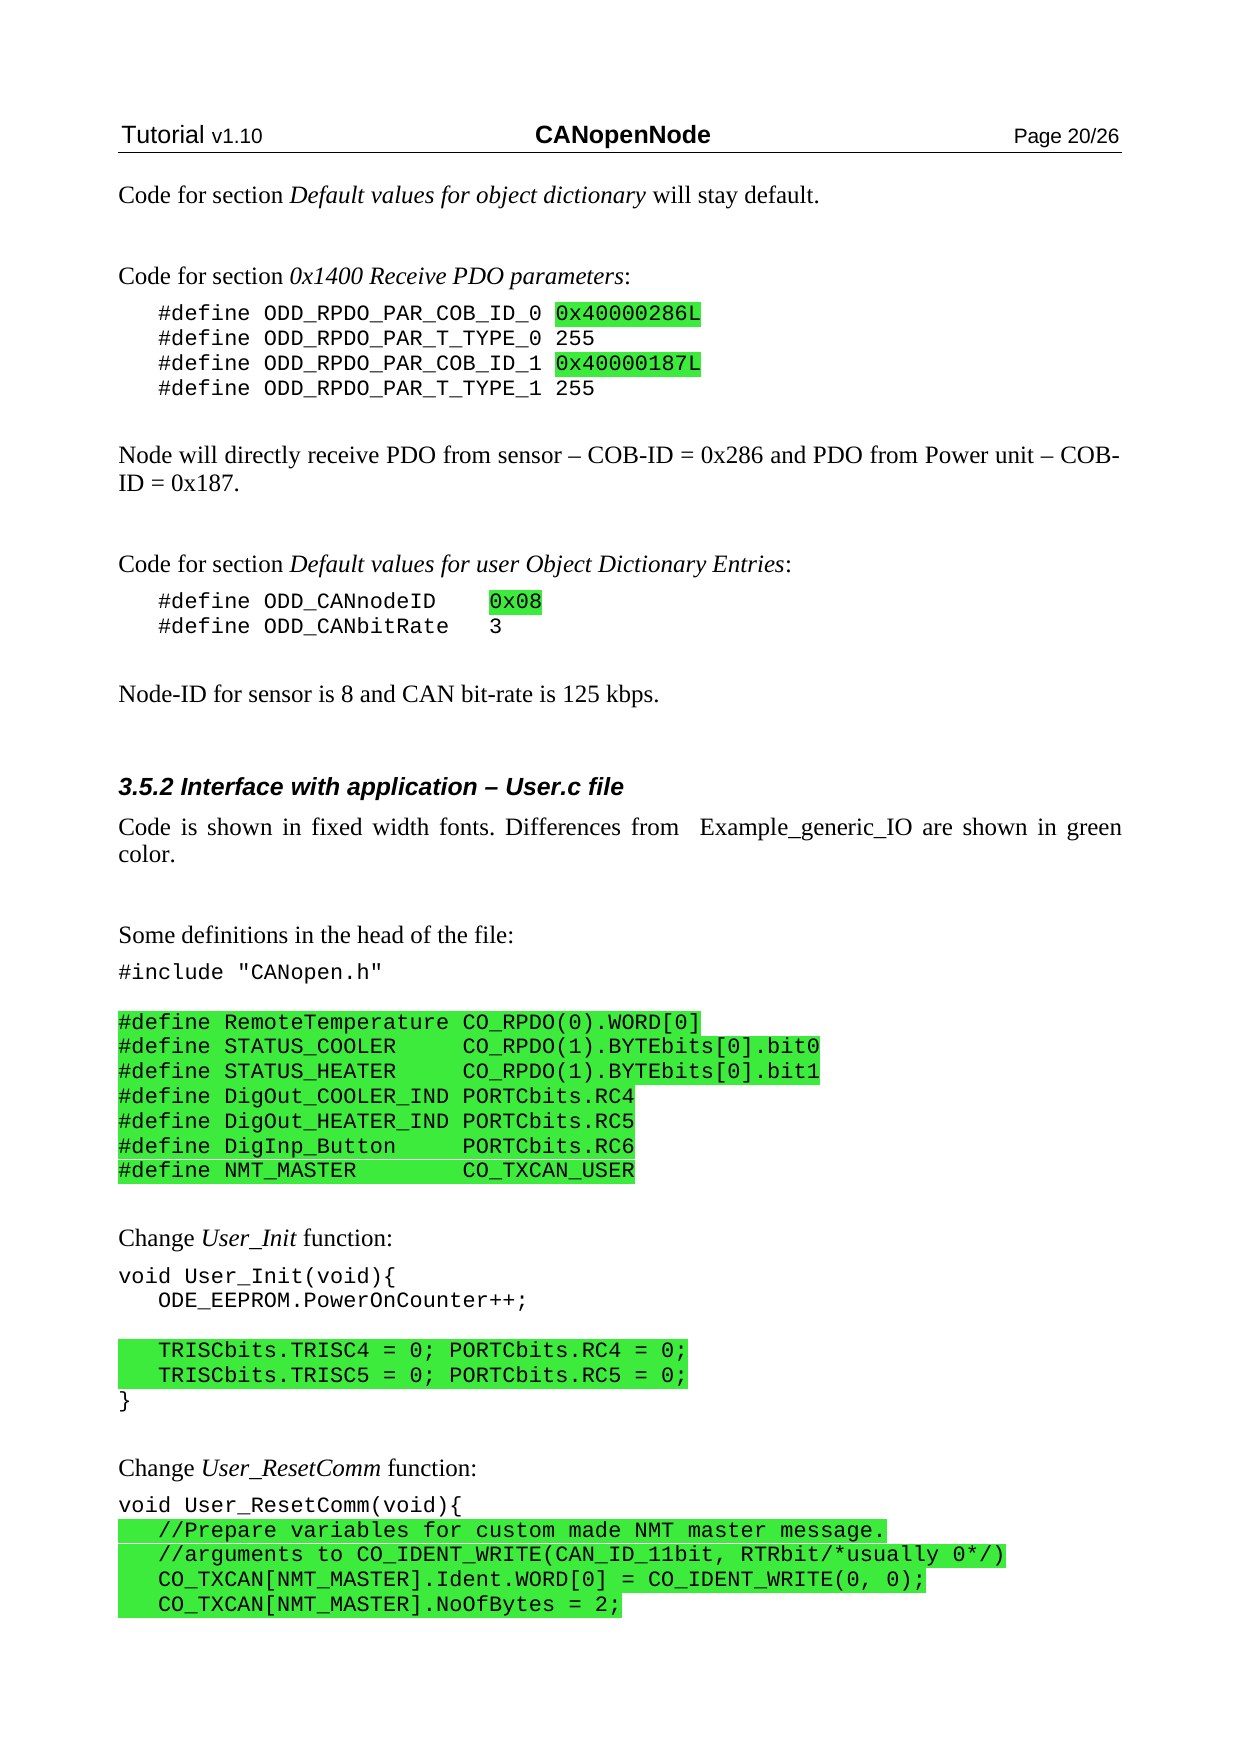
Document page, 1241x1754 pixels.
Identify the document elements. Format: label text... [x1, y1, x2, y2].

text Node-ID for sensor is 8 and CAN bit-rate is 125 kbps. [118, 680, 1122, 707]
text Code is shown in fixed width fonts. Differences from Example_generic_IO are shown in green color. [118, 813, 1122, 868]
text #include "CANopen.h" [118, 961, 1122, 986]
text } [118, 1389, 1122, 1413]
text ODE_EEPROM.PowerOnCounter++; [118, 1289, 1122, 1314]
text #define ODD_CANbitRate 3 [118, 615, 1122, 639]
text #define ODD_RPDO_PAR_COB_ID_1 0x40000187L [118, 352, 1122, 377]
text #define ODD_RPDO_PAR_COB_ID_0 0x40000286L [118, 302, 1122, 327]
text #define ODD_RPDO_PAR_T_TYPE_1 255 [118, 377, 1122, 401]
text #define DigOut_COOLER_IND PORTCbits.RC4 [118, 1085, 1122, 1110]
text #define ODD_RPDO_PAR_T_TYPE_0 255 [118, 327, 1122, 352]
text #define STATUS_COOLER CO_RPDO(1).BYTEbits[0].bit0 [118, 1036, 1122, 1060]
text #define RemoteTemperature CO_RPDO(0).WORD[0] [118, 1011, 1122, 1036]
subtitle 3.5.2 Interface with application – User.c file [118, 773, 1122, 800]
text #define DigOut_HEATER_IND PORTCbits.RC5 [118, 1110, 1122, 1135]
text //arguments to CO_IDENT_WRITE(CAN_ID_11bit, RTRbit/*usually 0*/) [118, 1543, 1122, 1568]
text #define STATUS_HEATER CO_RPDO(1).BYTEbits[0].bit1 [118, 1060, 1122, 1085]
text #define ODD_CANnodeID 0x08 [118, 590, 1122, 615]
text Some definitions in the head of the file: [118, 921, 1122, 949]
text void User_Init(void){ [118, 1265, 1122, 1289]
text TRISCbits.TRISC5 = 0; PORTCbits.RC5 = 0; [118, 1364, 1122, 1389]
text #define DigInp_Button PORTCbits.RC6 [118, 1135, 1122, 1159]
text void User_ResetComm(void){ [118, 1494, 1122, 1519]
text Node will directly receive PDO from sensor – COB-ID = 0x286 and PDO from Power unit – COB-ID = 0x187. [118, 442, 1122, 497]
text Change User_ResetComm function: [118, 1454, 1122, 1481]
text TRISCbits.TRISC4 = 0; PORTCbits.RC4 = 0; [118, 1339, 1122, 1364]
text //Prepare variables for custom made NMT master message. [118, 1519, 1122, 1543]
text CO_TXCAN[NMT_MASTER].Ident.WORD[0] = CO_IDENT_WRITE(0, 0); [118, 1568, 1122, 1593]
text Code for section Default values for user Object Dictionary Entries: [118, 550, 1122, 577]
text Change User_Init function: [118, 1224, 1122, 1252]
text Code for section 0x1400 Receive PDO parameters: [118, 262, 1122, 290]
text CO_TXCAN[NMT_MASTER].NoOfBytes = 2; [118, 1593, 1122, 1618]
text #define NMT_MASTER CO_TXCAN_USER [118, 1159, 1122, 1184]
text Code for section Default values for object dictionary will stay default. [118, 182, 1122, 209]
